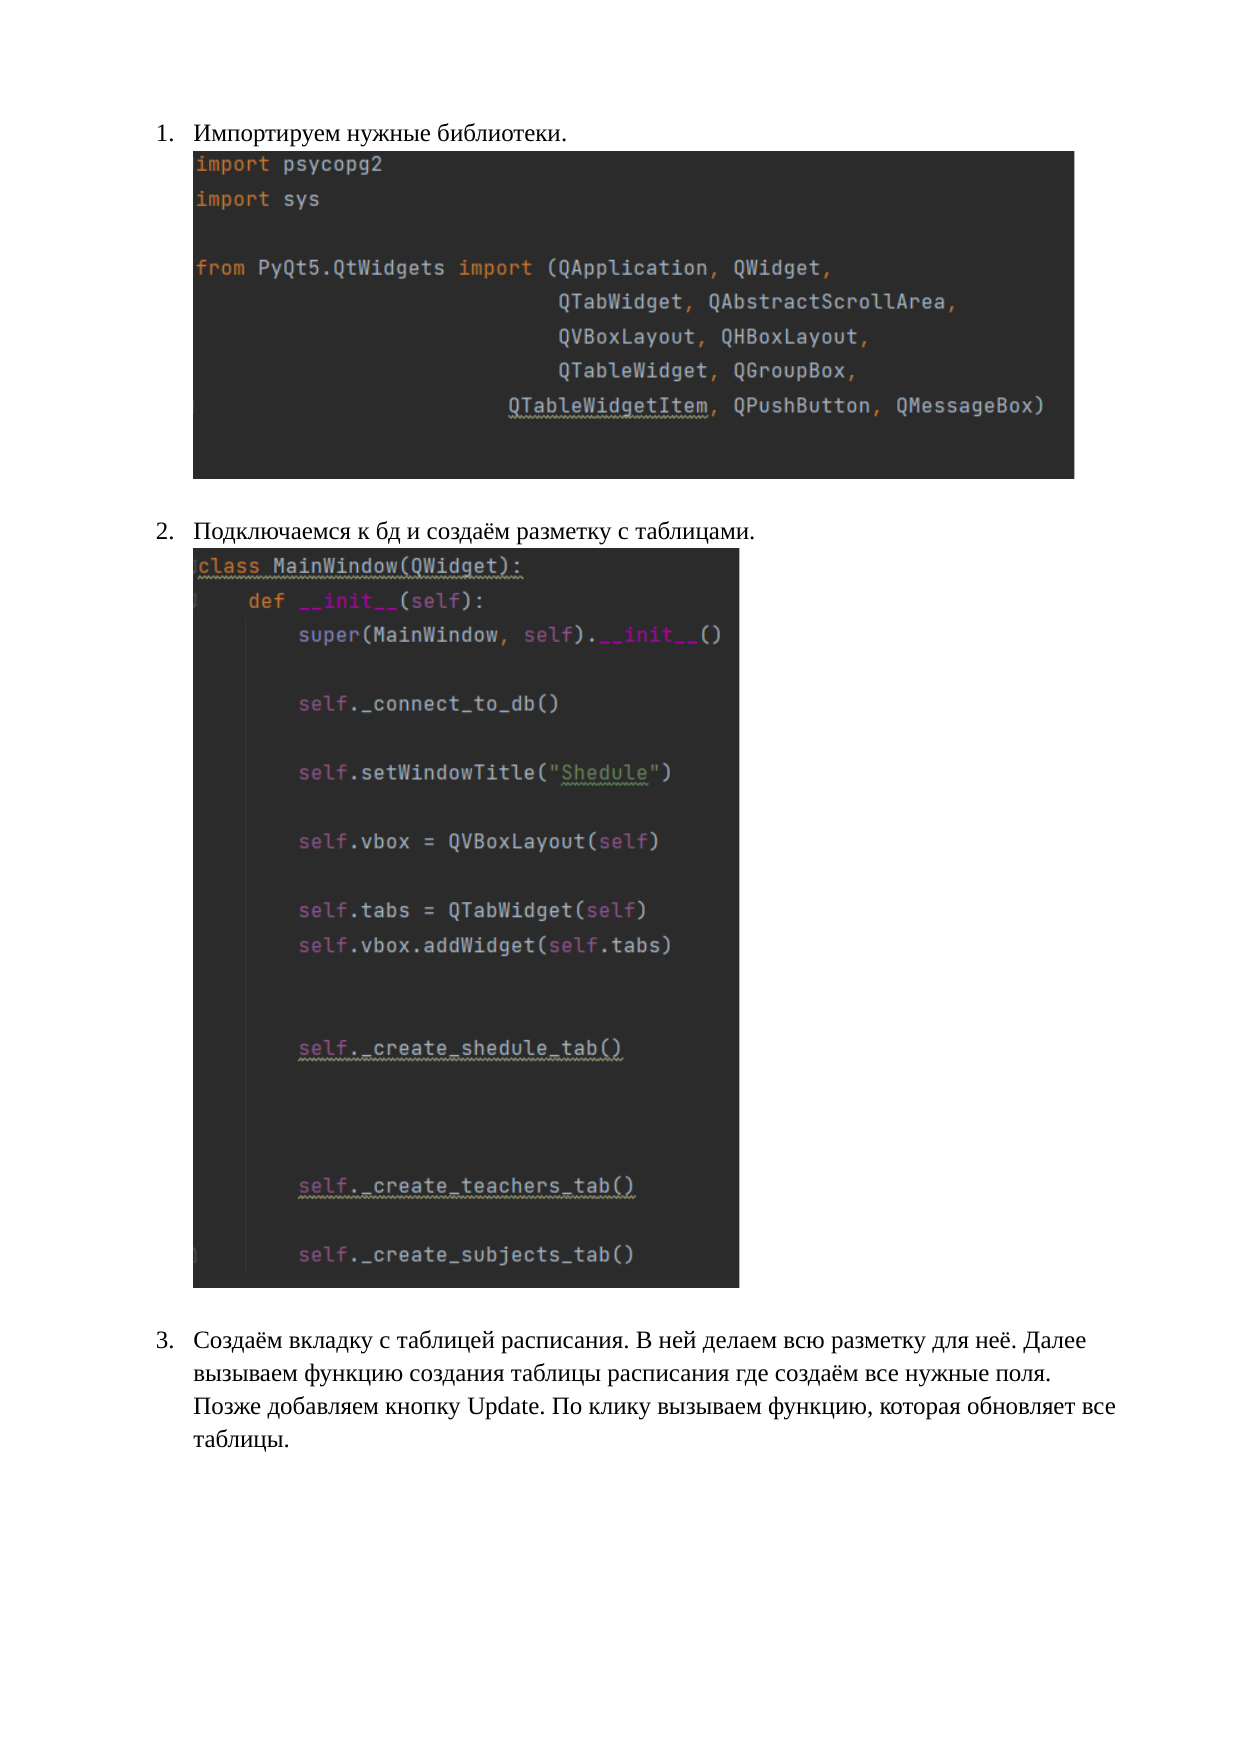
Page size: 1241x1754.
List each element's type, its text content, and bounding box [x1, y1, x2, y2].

list Подключаемся к бд и создаём разметку с таблицами. [156, 516, 1122, 545]
list Импортируем нужные библиотеки. [156, 118, 1122, 147]
list Создаём вкладку с таблицей расписания. В ней делаем всю разметку для неё. Далее вызываем функцию создания таблицы расписания где создаём все нужные поля. Позже добавляем кнопку Update. По клику вызываем функцию, которая обновляет все таблицы. [156, 1325, 1122, 1453]
